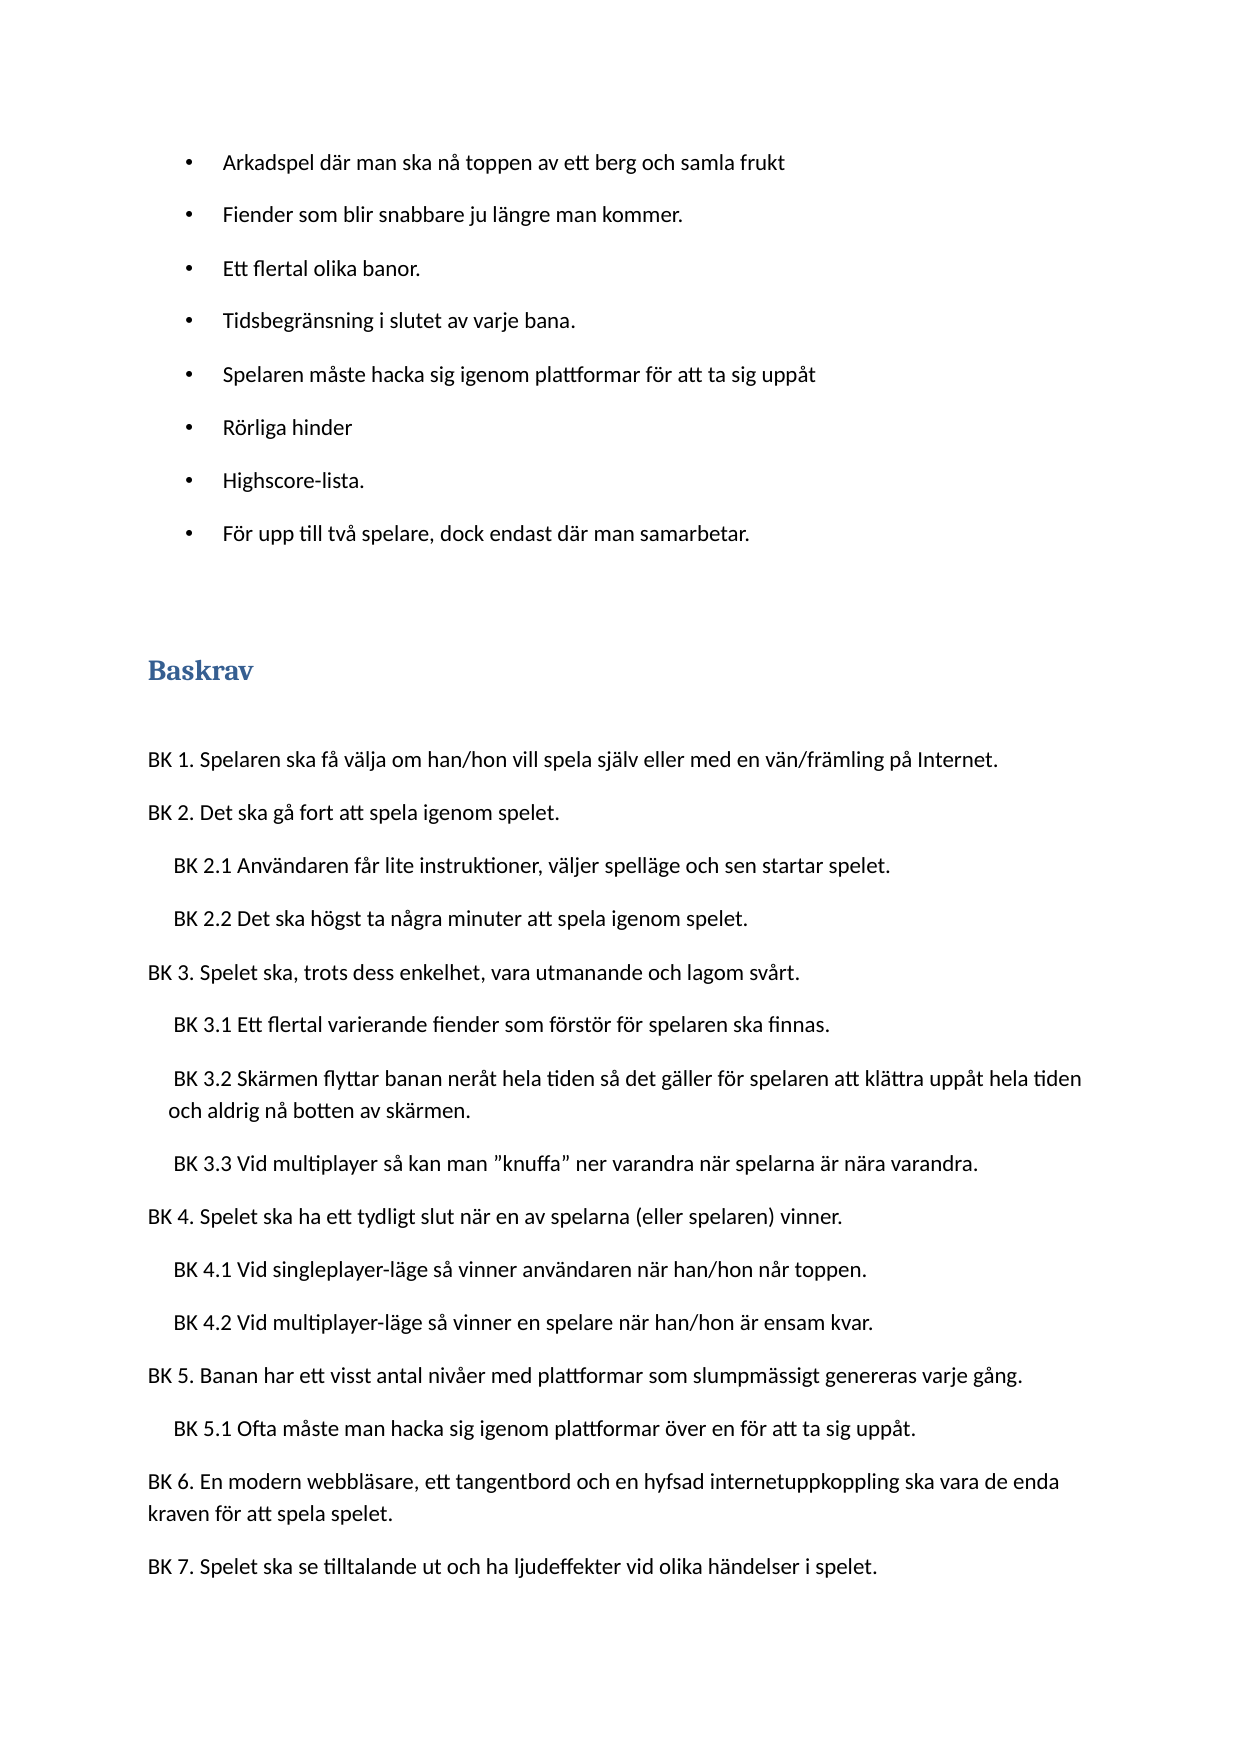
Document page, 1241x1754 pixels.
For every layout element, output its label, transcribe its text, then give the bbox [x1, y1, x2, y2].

list Spelaren måste hacka sig igenom plattformar för att ta sig uppåt [185, 360, 1093, 388]
text BK 4. Spelet ska ha ett tydligt slut när en av spelarna (eller spelaren) vinner. [148, 1202, 1093, 1230]
text BK 5. Banan har ett visst antal nivåer med plattformar som slumpmässigt genereras varje gång. [148, 1361, 1093, 1389]
subtitle Baskrav [148, 654, 1093, 687]
text BK 2.2 Det ska högst ta några minuter att spela igenom spelet. [148, 904, 1093, 933]
text BK 2.1 Användaren får lite instruktioner, väljer spelläge och sen startar spelet. [148, 852, 1093, 879]
text BK 4.1 Vid singleplayer-läge så vinner användaren när han/hon når toppen. [148, 1255, 1093, 1283]
list Fiender som blir snabbare ju längre man kommer. [185, 201, 1093, 229]
list För upp till två spelare, dock endast där man samarbetar. [185, 519, 1093, 547]
text BK 3.1 Ett flertal varierande fiender som förstör för spelaren ska finnas. [148, 1011, 1093, 1039]
list Tidsbegränsning i slutet av varje bana. [185, 307, 1093, 335]
text BK 6. En modern webbläsare, ett tangentbord och en hyfsad internetuppkoppling ska vara de enda kraven för att spela spelet. [148, 1467, 1093, 1527]
text BK 3. Spelet ska, trots dess enkelhet, vara utmanande och lagom svårt. [148, 958, 1093, 986]
text BK 5.1 Ofta måste man hacka sig igenom plattformar över en för att ta sig uppåt. [148, 1414, 1093, 1442]
list Arkadspel där man ska nå toppen av ett berg och samla frukt [185, 148, 1093, 176]
list Ett flertal olika banor. [185, 254, 1093, 282]
text BK 4.2 Vid multiplayer-läge så vinner en spelare när han/hon är ensam kvar. [148, 1308, 1093, 1336]
text BK 1. Spelaren ska få välja om han/hon vill spela själv eller med en vän/främling på Internet. [148, 746, 1093, 773]
text BK 2. Det ska gå fort att spela igenom spelet. [148, 798, 1093, 827]
text BK 3.3 Vid multiplayer så kan man ”knuffa” ner varandra när spelarna är nära varandra. [148, 1149, 1093, 1177]
list Highscore-lista. [185, 466, 1093, 494]
list Rörliga hinder [185, 413, 1093, 441]
text BK 7. Spelet ska se tilltalande ut och ha ljudeffekter vid olika händelser i spelet. [148, 1552, 1093, 1580]
text BK 3.2 Skärmen flyttar banan neråt hela tiden så det gäller för spelaren att klättra uppåt hela tiden och aldrig nå botten av skärmen. [148, 1064, 1093, 1124]
